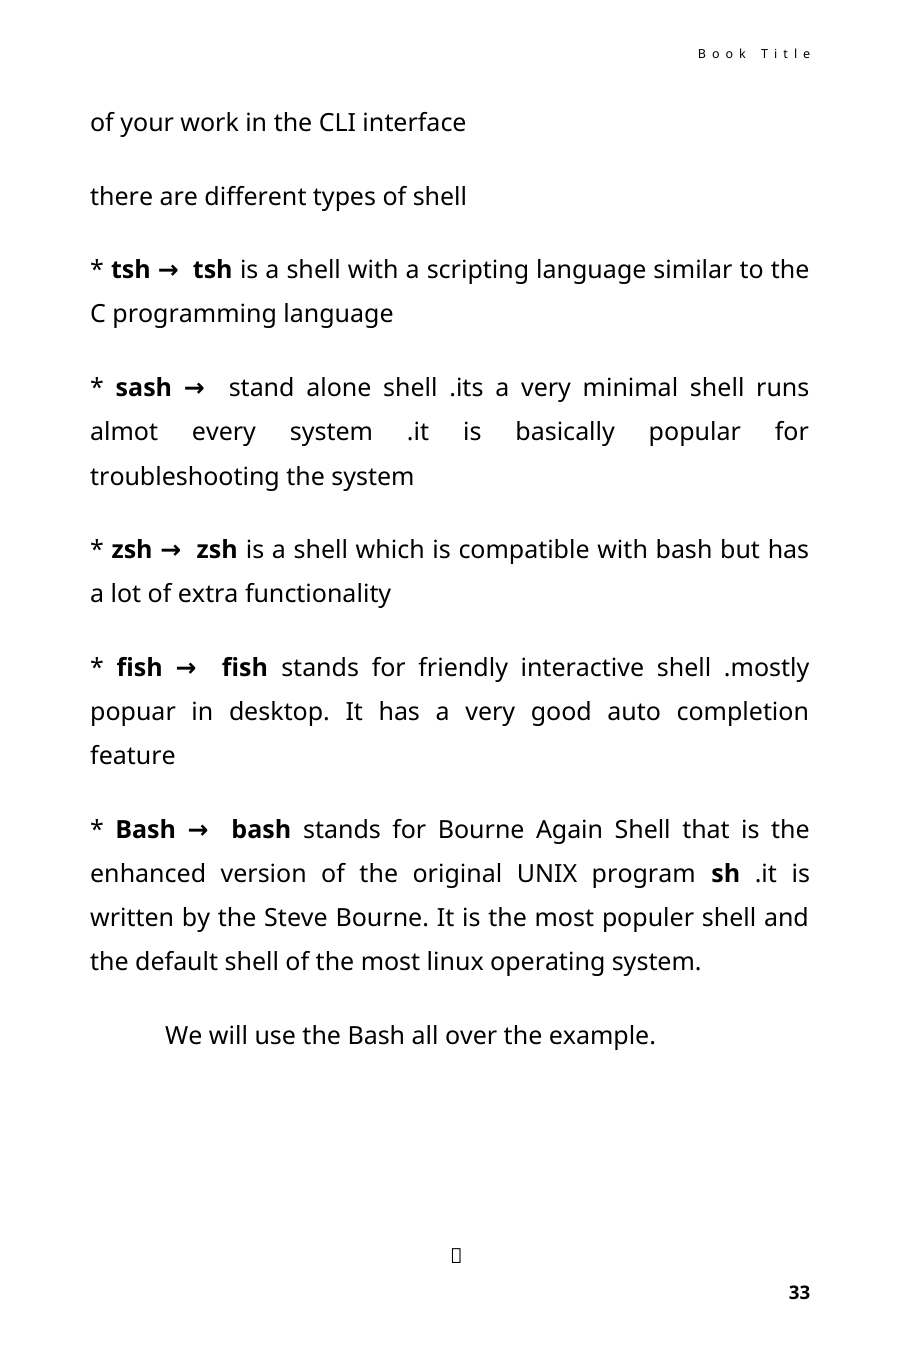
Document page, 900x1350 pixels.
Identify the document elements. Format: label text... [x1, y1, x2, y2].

text there are different types of shell [90, 178, 810, 212]
text * Bash → bash stands for Bourne Again Shell that is the enhanced version of the original UNIX program sh .it is written by the Steve Bourne. It is the most populer shell and the default shell of the most linux operating system. [90, 811, 810, 978]
text * zsh → zsh is a shell which is compatible with bash but has a lot of extra functionality [90, 532, 810, 610]
text of your work in the CLI interface [90, 105, 810, 139]
text We will use the Bash all over the example. [90, 1017, 810, 1052]
text * fish → fish stands for friendly interactive shell .mostly popuar in desktop. It has a very good auto completion feature [90, 649, 810, 772]
text * tsh → tsh is a shell with a scripting language similar to the C programming language [90, 252, 810, 330]
text * sash → stand alone shell .its a very minimal shell runs almot every system .it is basically popular for troubleshooting the system [90, 369, 810, 492]
